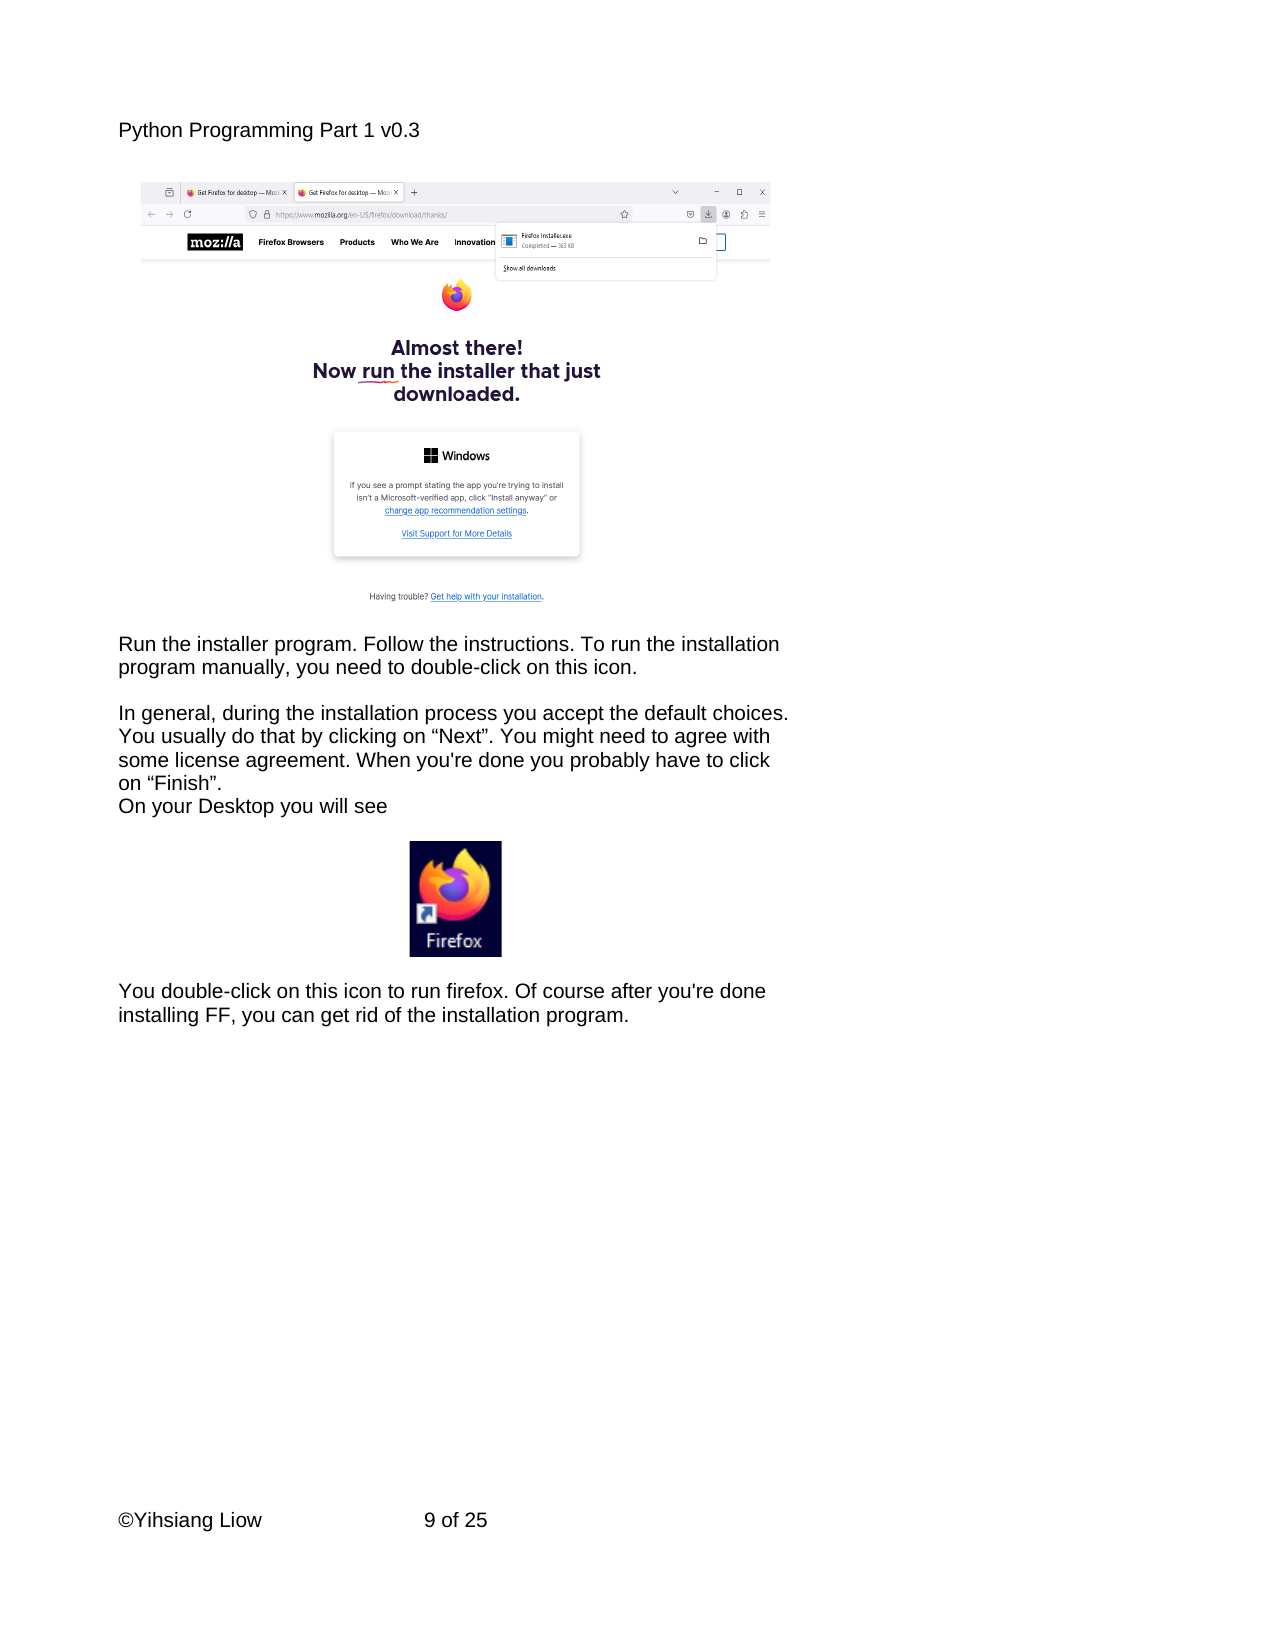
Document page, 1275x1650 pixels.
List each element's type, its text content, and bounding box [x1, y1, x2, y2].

text On your Desktop you will see [118, 795, 793, 818]
picture [140, 182, 771, 609]
picture [409, 841, 502, 957]
text You double-click on this icon to run firefox. Of course after you're done installing FF, you can get rid of the installation program. [118, 980, 793, 1026]
text Run the installer program. Follow the instructions. To run the installation program manually, you need to double-click on this icon. [118, 632, 793, 678]
text In general, during the installation process you accept the default choices. You usually do that by clicking on “Next”. You might need to agree with some license agreement. When you're done you probably have to click on “Finish”. [118, 702, 793, 795]
